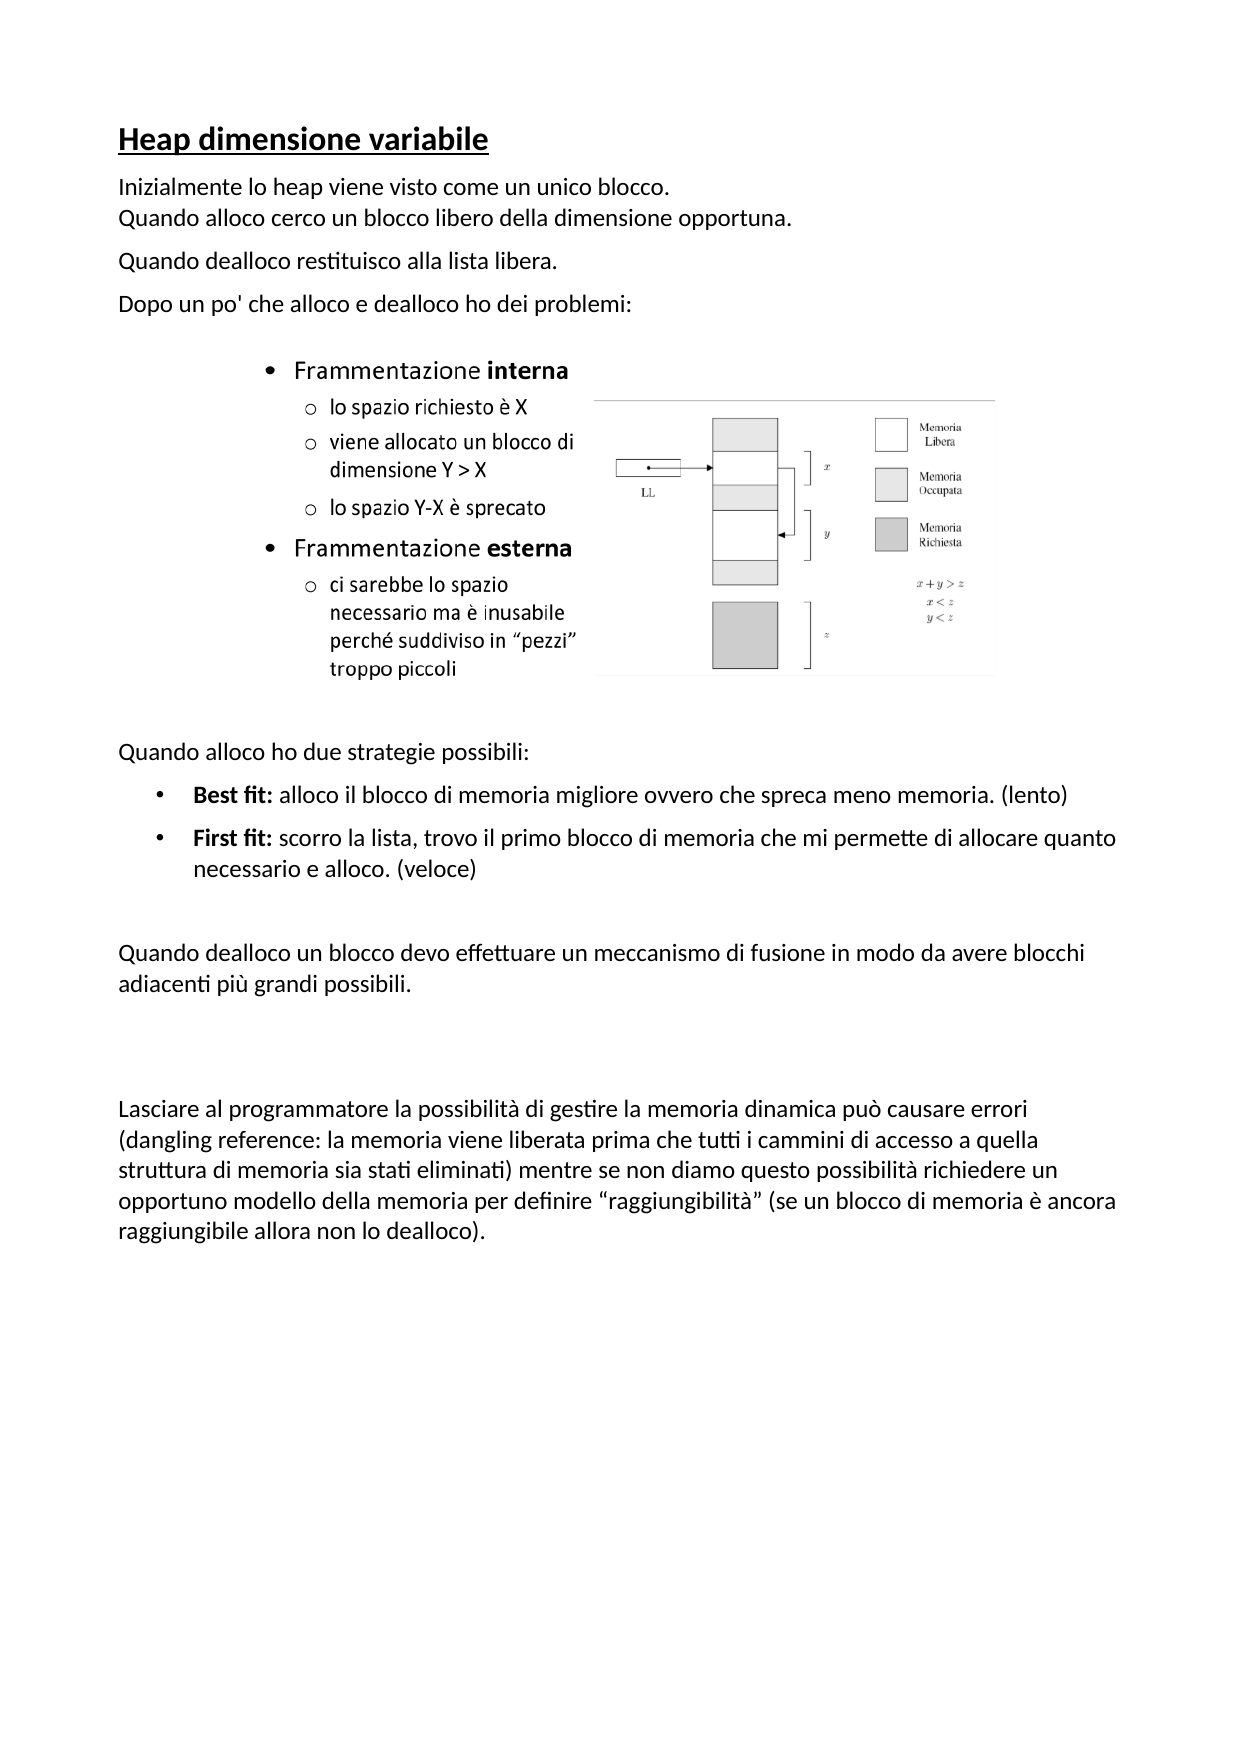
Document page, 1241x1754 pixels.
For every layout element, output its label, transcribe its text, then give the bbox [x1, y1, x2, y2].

text Inizialmente lo heap viene visto come un unico blocco. Quando alloco cerco un blocco libero della dimensione opportuna. [118, 172, 1122, 233]
text Dopo un po' che alloco e dealloco ho dei problemi: [118, 288, 1122, 319]
text Quando alloco ho due strategie possibili: [118, 736, 1122, 767]
list Best fit: alloco il blocco di memoria migliore ovvero che spreca meno memoria. (lento) [156, 779, 1122, 810]
text Quando dealloco restituisco alla lista libera. [118, 245, 1122, 276]
picture [245, 340, 995, 696]
list First fit: scorro la lista, trovo il primo blocco di memoria che mi permette di allocare quanto necessario e alloco. (veloce) [156, 822, 1122, 883]
text Quando dealloco un blocco devo effettuare un meccanismo di fusione in modo da avere blocchi adiacenti più grandi possibili. [118, 937, 1122, 998]
subtitle Heap dimensione variabile [118, 118, 1122, 159]
text Lasciare al programmatore la possibilità di gestire la memoria dinamica può causare errori (dangling reference: la memoria viene liberata prima che tutti i cammini di accesso a quella struttura di memoria sia stati eliminati) mentre se non diamo questo possibilità richiedere un opportuno modello della memoria per definire “raggiungibilità” (se un blocco di memoria è ancora raggiungibile allora non lo dealloco). [118, 1093, 1122, 1246]
